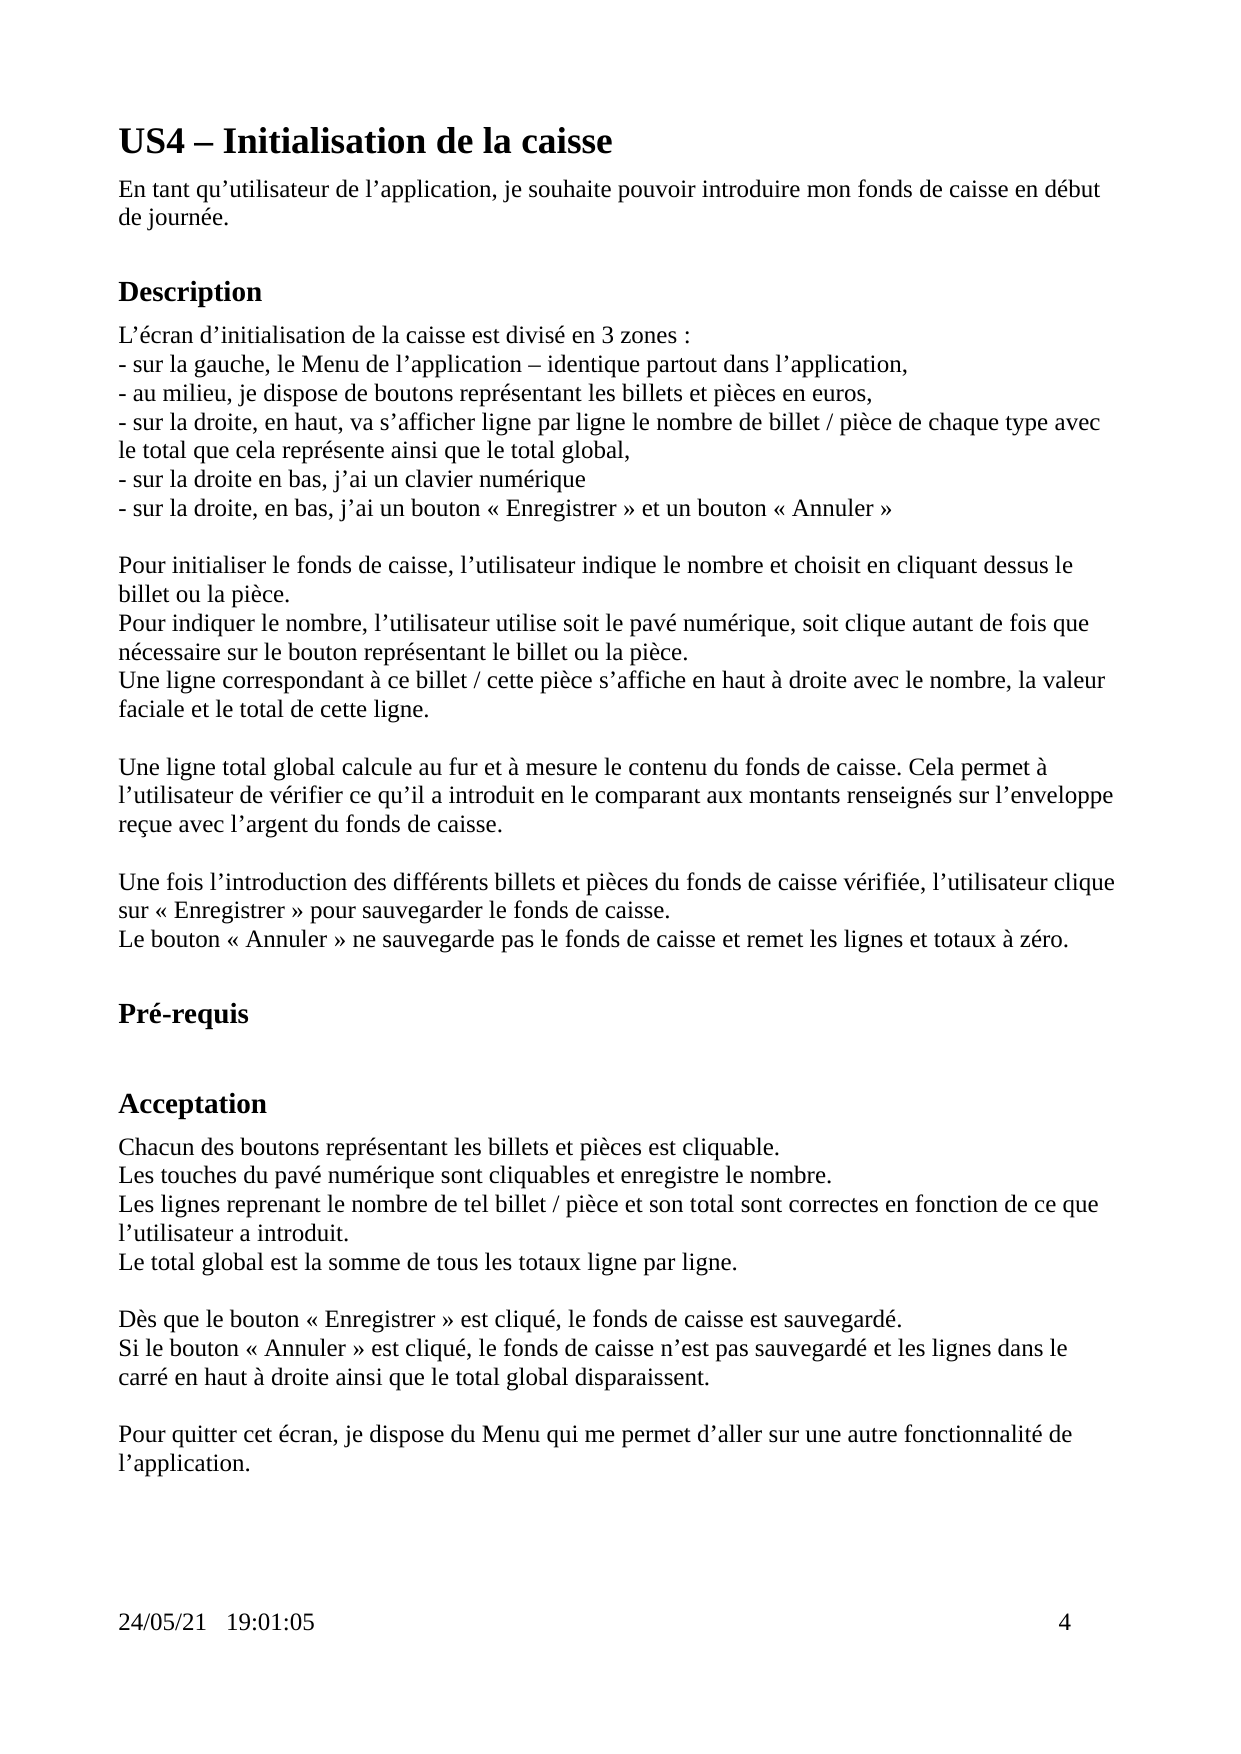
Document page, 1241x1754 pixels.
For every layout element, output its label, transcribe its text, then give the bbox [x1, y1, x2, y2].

subtitle Description [118, 274, 1122, 308]
text - sur la gauche, le Menu de l’application – identique partout dans l’application, [118, 349, 1122, 378]
text En tant qu’utilisateur de l’application, je souhaite pouvoir introduire mon fonds de caisse en début de journée. [118, 174, 1122, 231]
text Une fois l’introduction des différents billets et pièces du fonds de caisse vérifiée, l’utilisateur clique sur « Enregistrer » pour sauvegarder le fonds de caisse. [118, 867, 1122, 924]
text - sur la droite en bas, j’ai un clavier numérique [118, 464, 1122, 493]
text Dès que le bouton « Enregistrer » est cliqué, le fonds de caisse est sauvegardé. [118, 1304, 1122, 1333]
text - sur la droite, en haut, va s’afficher ligne par ligne le nombre de billet / pièce de chaque type avec le total que cela représente ainsi que le total global, [118, 407, 1122, 464]
text Chacun des boutons représentant les billets et pièces est cliquable. [118, 1132, 1122, 1161]
text Pour quitter cet écran, je dispose du Menu qui me permet d’aller sur une autre fonctionnalité de l’application. [118, 1419, 1122, 1477]
text Les lignes reprenant le nombre de tel billet / pièce et son total sont correctes en fonction de ce que l’utilisateur a introduit. [118, 1189, 1122, 1247]
text Pour initialiser le fonds de caisse, l’utilisateur indique le nombre et choisit en cliquant dessus le billet ou la pièce. [118, 551, 1122, 608]
text Les touches du pavé numérique sont cliquables et enregistre le nombre. [118, 1161, 1122, 1189]
text Une ligne correspondant à ce billet / cette pièce s’affiche en haut à droite avec le nombre, la valeur faciale et le total de cette ligne. [118, 666, 1122, 723]
subtitle Pré-requis [118, 996, 1122, 1030]
text Le total global est la somme de tous les totaux ligne par ligne. [118, 1247, 1122, 1276]
text Une ligne total global calcule au fur et à mesure le contenu du fonds de caisse. Cela permet à l’utilisateur de vérifier ce qu’il a introduit en le comparant aux montants renseignés sur l’enveloppe reçue avec l’argent du fonds de caisse. [118, 752, 1122, 838]
text Pour indiquer le nombre, l’utilisateur utilise soit le pavé numérique, soit clique autant de fois que nécessaire sur le bouton représentant le billet ou la pièce. [118, 608, 1122, 666]
text Si le bouton « Annuler » est cliqué, le fonds de caisse n’est pas sauvegardé et les lignes dans le carré en haut à droite ainsi que le total global disparaissent. [118, 1333, 1122, 1391]
text Le bouton « Annuler » ne sauvegarde pas le fonds de caisse et remet les lignes et totaux à zéro. [118, 924, 1122, 953]
text L’écran d’initialisation de la caisse est divisé en 3 zones : [118, 321, 1122, 349]
subtitle US4 – Initialisation de la caisse [118, 118, 1122, 161]
text - sur la droite, en bas, j’ai un bouton « Enregistrer » et un bouton « Annuler » [118, 493, 1122, 522]
text - au milieu, je dispose de boutons représentant les billets et pièces en euros, [118, 378, 1122, 407]
subtitle Acceptation [118, 1086, 1122, 1119]
